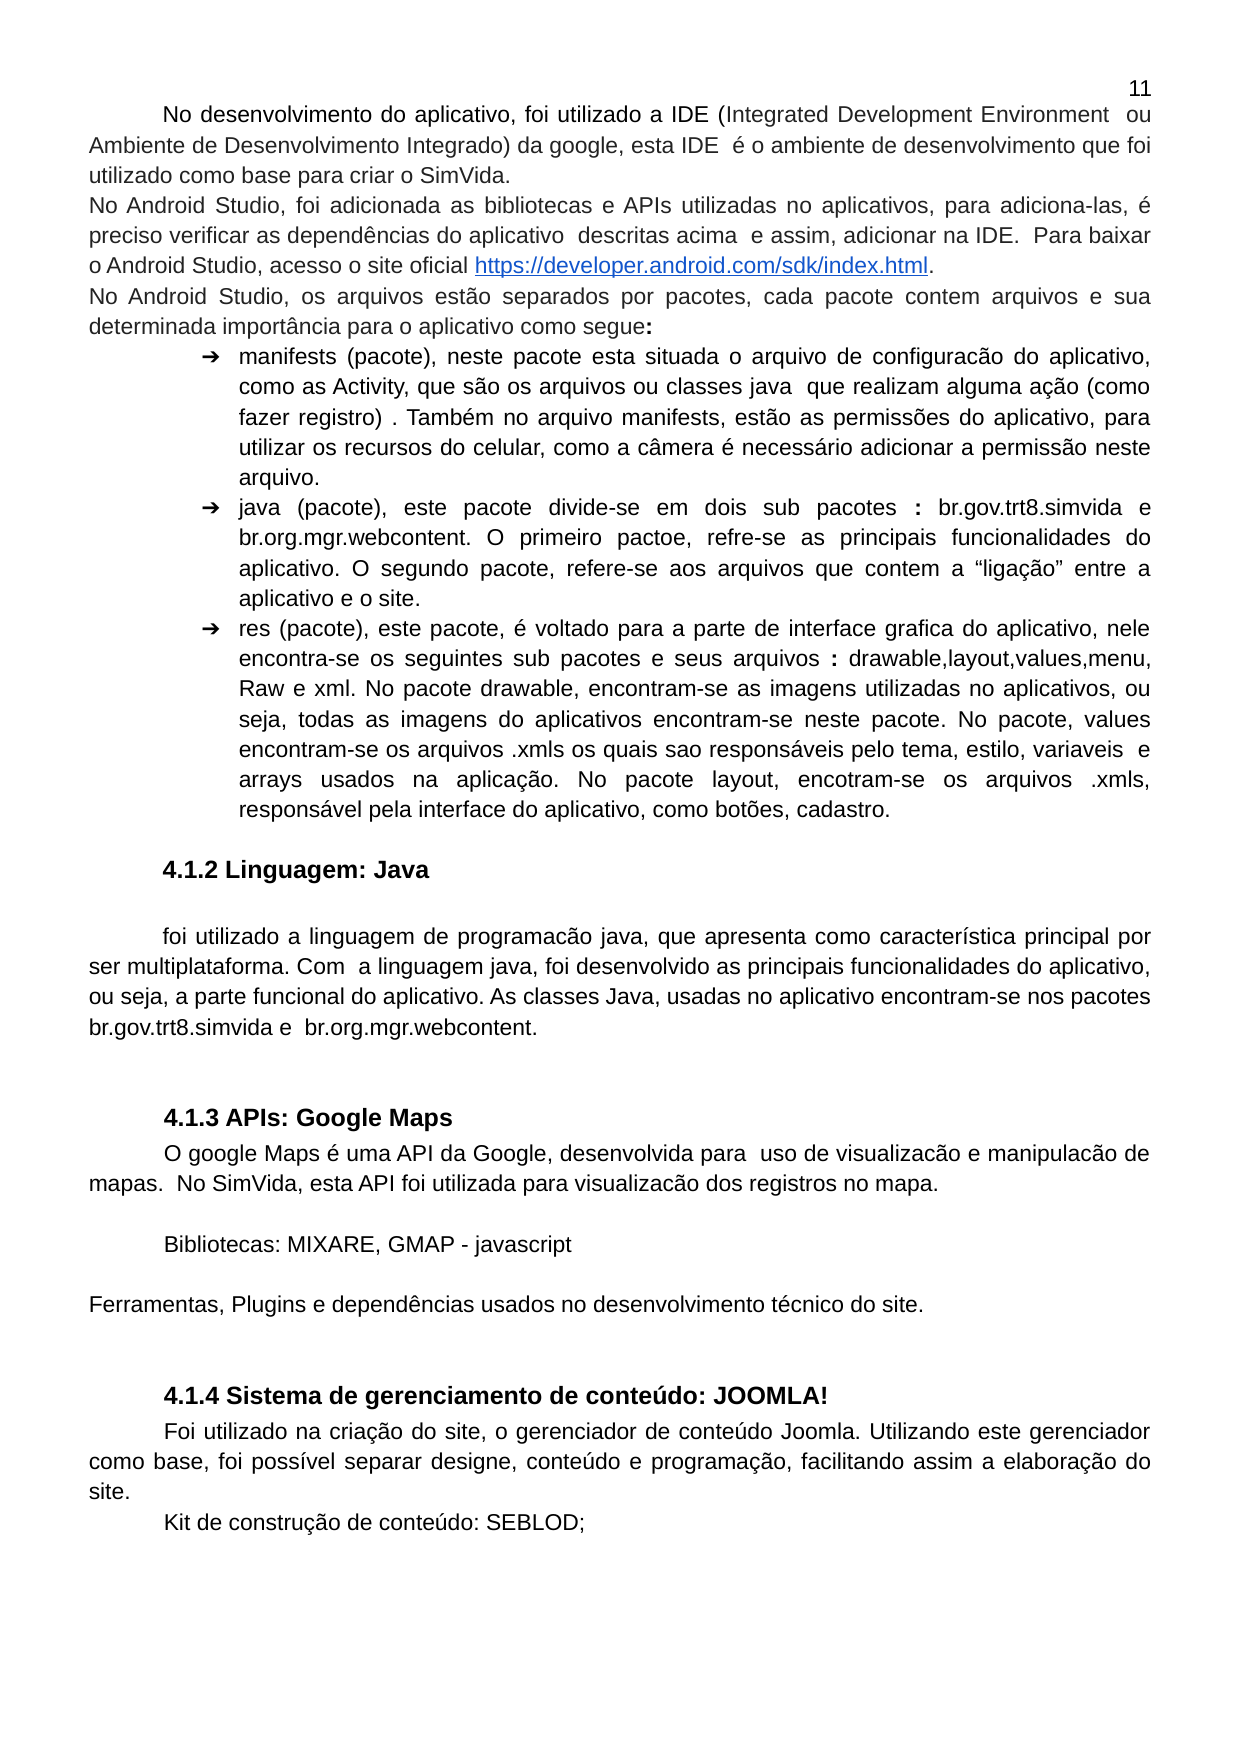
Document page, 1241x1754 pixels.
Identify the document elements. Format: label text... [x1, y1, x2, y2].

subtitle 4.1.2 Linguagem: Java [162, 856, 1152, 884]
text No Android Studio, os arquivos estão separados por pacotes, cada pacote contem arquivos e sua determinada importância para o aplicativo como segue: [88, 283, 1152, 339]
subtitle 4.1.4 Sistema de gerenciamento de conteúdo: JOOMLA! [88, 1381, 1152, 1409]
list java (pacote), este pacote divide-se em dois sub pacotes : br.gov.trt8.simvida e br.org.mgr.webcontent. O primeiro pactoe, refre-se as principais funcionalidades do aplicativo. O segundo pacote, refere-se aos arquivos que contem a “ligação” entre a aplicativo e o site. [201, 494, 1152, 611]
text Kit de construção de conteúdo: SEBLOD; [88, 1508, 1152, 1535]
text Ferramentas, Plugins e dependências usados no desenvolvimento técnico do site. [88, 1291, 1152, 1317]
text No desenvolvimento do aplicativo, foi utilizado a IDE (Integrated Development Environment ou Ambiente de Desenvolvimento Integrado) da google, esta IDE é o ambiente de desenvolvimento que foi utilizado como base para criar o SimVida. [88, 101, 1152, 188]
list manifests (pacote), neste pacote esta situada o arquivo de configuracão do aplicativo, como as Activity, que são os arquivos ou classes java que realizam alguma ação (como fazer registro) . Também no arquivo manifests, estão as permissões do aplicativo, para utilizar os recursos do celular, como a câmera é necessário adicionar a permissão neste arquivo. [201, 343, 1152, 490]
text O google Maps é uma API da Google, desenvolvida para uso de visualizacão e manipulacão de mapas. No SimVida, esta API foi utilizada para visualizacão dos registros no mapa. [88, 1140, 1152, 1197]
text No Android Studio, foi adicionada as bibliotecas e APIs utilizadas no aplicativos, para adiciona-las, é preciso verificar as dependências do aplicativo descritas acima e assim, adicionar na IDE. Para baixar o Android Studio, acesso o site oficial https://developer.android.com/sdk/index.html. [88, 192, 1152, 279]
text foi utilizado a linguagem de programacão java, que apresenta como característica principal por ser multiplataforma. Com a linguagem java, foi desenvolvido as principais funcionalidades do aplicativo, ou seja, a parte funcional do aplicativo. As classes Java, usadas no aplicativo encontram-se nos pacotes br.gov.trt8.simvida e br.org.mgr.webcontent. [88, 923, 1152, 1040]
subtitle 4.1.3 APIs: Google Maps [88, 1103, 1152, 1132]
list res (pacote), este pacote, é voltado para a parte de interface grafica do aplicativo, nele encontra-se os seguintes sub pacotes e seus arquivos : drawable,layout,values,menu, Raw e xml. No pacote drawable, encontram-se as imagens utilizadas no aplicativos, ou seja, todas as imagens do aplicativos encontram-se neste pacote. No pacote, values encontram-se os arquivos .xmls os quais sao responsáveis pelo tema, estilo, variaveis e arrays usados na aplicação. No pacote layout, encotram-se os arquivos .xmls, responsável pela interface do aplicativo, como botões, cadastro. [201, 615, 1152, 822]
text Bibliotecas: MIXARE, GMAP - javascript [88, 1231, 1152, 1257]
text Foi utilizado na criação do site, o gerenciador de conteúdo Joomla. Utilizando este gerenciador como base, foi possível separar designe, conteúdo e programação, facilitando assim a elaboração do site. [88, 1418, 1152, 1504]
